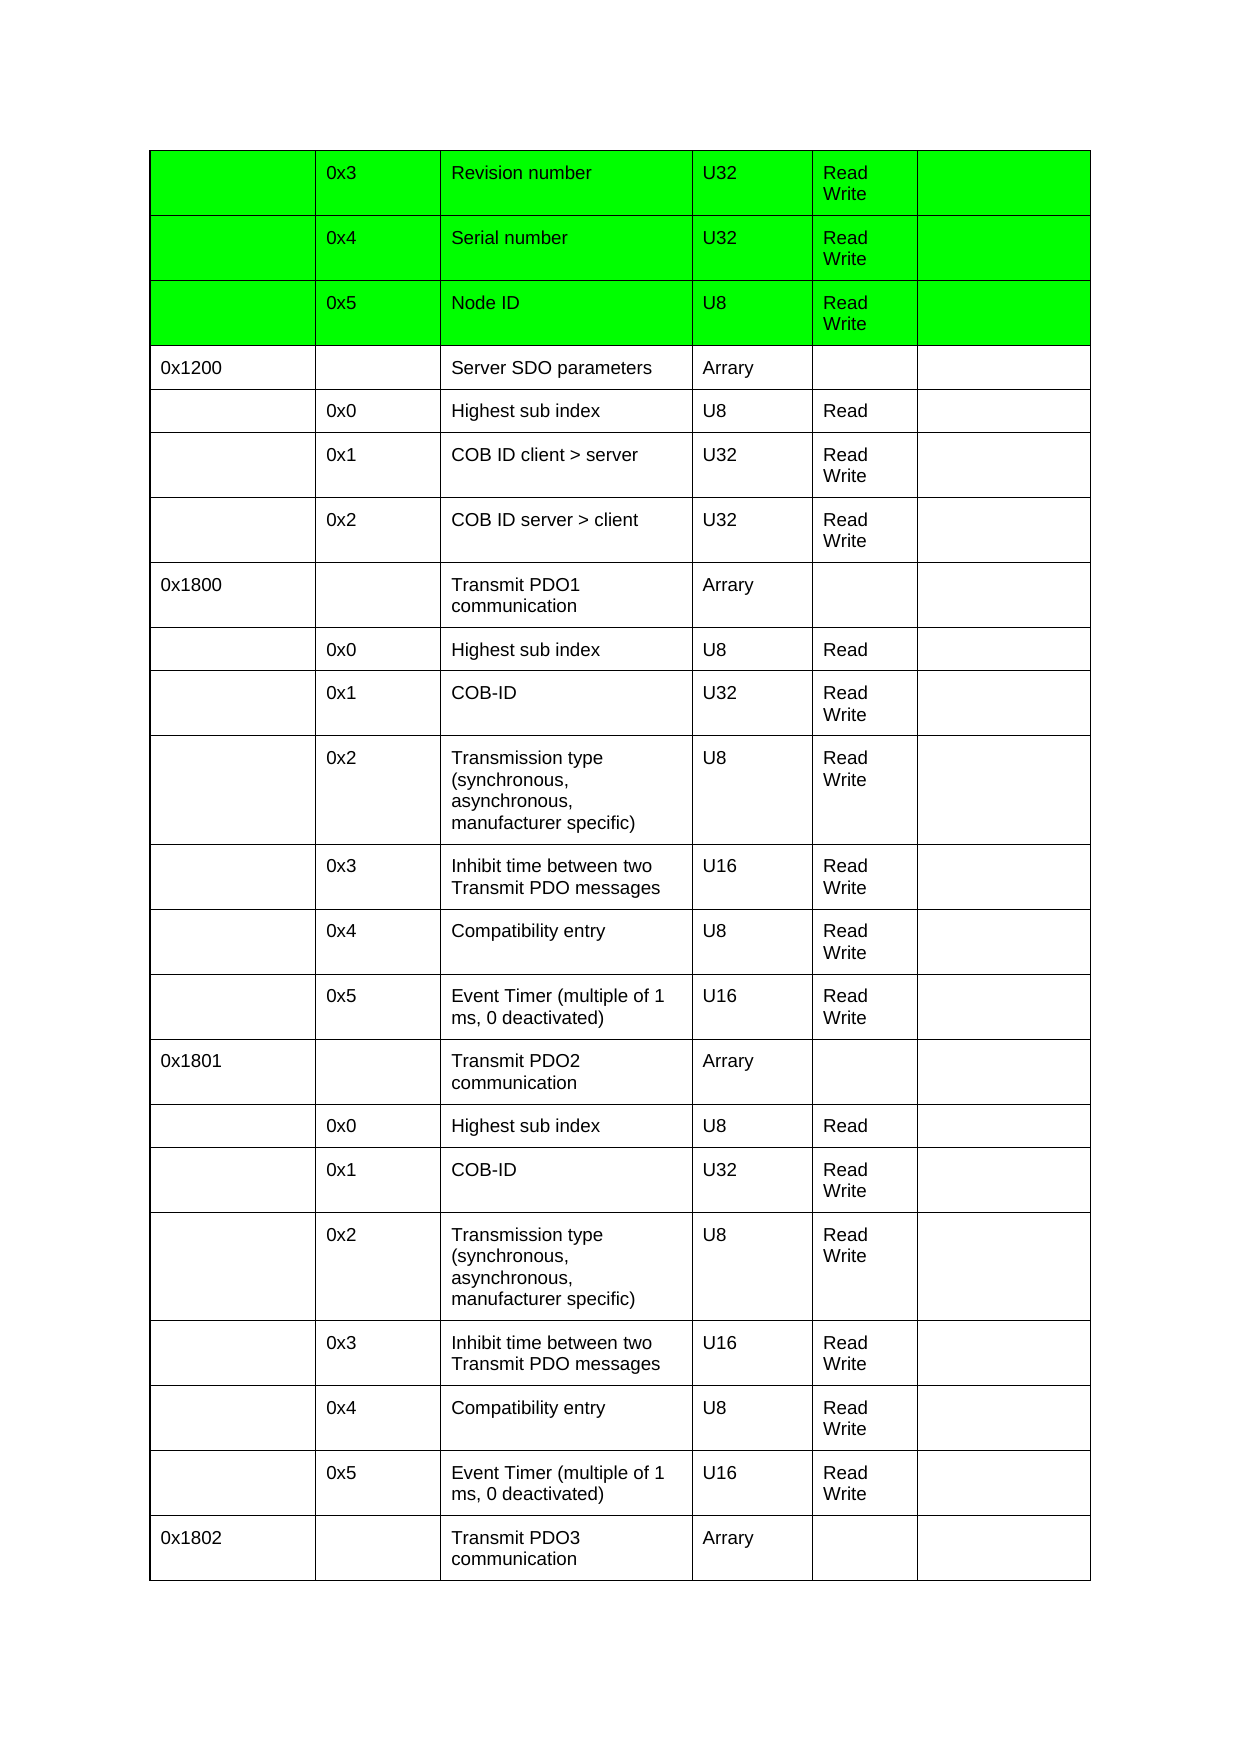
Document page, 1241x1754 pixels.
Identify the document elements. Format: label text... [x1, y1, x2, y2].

table_cell COB ID server > client [441, 498, 692, 562]
table_cell [813, 1040, 917, 1103]
table_cell [918, 671, 1090, 735]
table_cell Highest sub index [441, 390, 692, 432]
table_cell Node ID [441, 281, 692, 345]
table_cell [918, 281, 1090, 345]
table_cell Inhibit time between two Transmit PDO messages [441, 845, 692, 908]
table_cell [316, 563, 440, 627]
table_cell U8 [693, 1386, 812, 1450]
table_cell Read Write [813, 216, 917, 280]
table_cell U8 [693, 1213, 812, 1320]
table_cell Highest sub index [441, 1105, 692, 1147]
table_cell Serial number [441, 216, 692, 280]
table_cell Read Write [813, 975, 917, 1038]
table_cell [151, 1321, 315, 1385]
table_cell U8 [693, 390, 812, 432]
table_cell Compatibility entry [441, 910, 692, 973]
table_cell [151, 845, 315, 908]
table_cell [151, 910, 315, 973]
table_cell Read Write [813, 736, 917, 843]
table_cell [813, 1516, 917, 1580]
table_cell U32 [693, 216, 812, 280]
table_cell 0x0 [316, 1105, 440, 1147]
table_cell 0x1200 [151, 346, 315, 388]
table_cell U8 [693, 910, 812, 973]
table_cell Read [813, 1105, 917, 1147]
table_cell 0x4 [316, 1386, 440, 1450]
table_cell 0x1 [316, 1148, 440, 1212]
table_cell Read [813, 390, 917, 432]
table_cell [918, 628, 1090, 670]
table_cell COB-ID [441, 671, 692, 735]
table_cell 0x2 [316, 1213, 440, 1320]
table_cell U8 [693, 628, 812, 670]
table_cell Arrary [693, 1040, 812, 1103]
table_cell [918, 1451, 1090, 1515]
table_cell Read Write [813, 910, 917, 973]
table_cell [151, 390, 315, 432]
table_cell [918, 975, 1090, 1038]
table_cell 0x2 [316, 498, 440, 562]
table_cell U16 [693, 1321, 812, 1385]
table_cell U32 [693, 671, 812, 735]
table_cell [918, 1516, 1090, 1580]
table_cell [918, 845, 1090, 908]
table_cell 0x1 [316, 671, 440, 735]
table_cell 0x4 [316, 910, 440, 973]
table_cell [316, 1040, 440, 1103]
table_cell Read Write [813, 433, 917, 497]
table_cell U32 [693, 433, 812, 497]
table_cell [918, 736, 1090, 843]
table_cell [151, 736, 315, 843]
table_cell 0x1801 [151, 1040, 315, 1103]
table_cell [151, 281, 315, 345]
table_cell [918, 346, 1090, 388]
table_cell Event Timer (multiple of 1 ms, 0 deactivated) [441, 1451, 692, 1515]
table_cell Event Timer (multiple of 1 ms, 0 deactivated) [441, 975, 692, 1038]
table_cell 0x3 [316, 151, 440, 215]
table_cell [918, 910, 1090, 973]
table_cell Compatibility entry [441, 1386, 692, 1450]
table_cell Read [813, 628, 917, 670]
table_cell 0x1 [316, 433, 440, 497]
table_cell [151, 216, 315, 280]
table_cell U8 [693, 1105, 812, 1147]
table_cell [316, 1516, 440, 1580]
table_cell [918, 1386, 1090, 1450]
table_cell Server SDO parameters [441, 346, 692, 388]
table_cell U32 [693, 151, 812, 215]
table_cell Transmit PDO3 communication [441, 1516, 692, 1580]
table_cell Read Write [813, 281, 917, 345]
table_cell [918, 498, 1090, 562]
table_cell 0x1800 [151, 563, 315, 627]
table_cell Read Write [813, 1148, 917, 1212]
table_cell [918, 390, 1090, 432]
table_cell 0x2 [316, 736, 440, 843]
table_cell Read Write [813, 671, 917, 735]
table_cell [151, 1105, 315, 1147]
table_cell [918, 151, 1090, 215]
table_cell [151, 671, 315, 735]
table_cell 0x3 [316, 845, 440, 908]
table_cell 0x5 [316, 281, 440, 345]
table_cell Highest sub index [441, 628, 692, 670]
table_cell COB ID client > server [441, 433, 692, 497]
table_cell [151, 628, 315, 670]
table_cell [151, 1148, 315, 1212]
table_cell 0x4 [316, 216, 440, 280]
table_cell Transmission type (synchronous, asynchronous, manufacturer specific) [441, 736, 692, 843]
table_cell [918, 1321, 1090, 1385]
table_cell [316, 346, 440, 388]
table_cell Arrary [693, 563, 812, 627]
table_cell Read Write [813, 1213, 917, 1320]
table_cell Read Write [813, 1321, 917, 1385]
table_cell COB-ID [441, 1148, 692, 1212]
table_cell [813, 563, 917, 627]
table_cell U16 [693, 1451, 812, 1515]
table_cell U32 [693, 498, 812, 562]
table_cell [918, 1040, 1090, 1103]
table_cell [918, 563, 1090, 627]
table_cell Transmit PDO1 communication [441, 563, 692, 627]
table_cell U16 [693, 975, 812, 1038]
table_cell [918, 1213, 1090, 1320]
table_cell Inhibit time between two Transmit PDO messages [441, 1321, 692, 1385]
table_cell Read Write [813, 498, 917, 562]
table_cell [151, 1386, 315, 1450]
table_cell Read Write [813, 845, 917, 908]
table_cell 0x0 [316, 390, 440, 432]
table_cell Arrary [693, 1516, 812, 1580]
table_cell Read Write [813, 1386, 917, 1450]
table_cell U8 [693, 281, 812, 345]
table_cell Revision number [441, 151, 692, 215]
table_cell 0x5 [316, 1451, 440, 1515]
table_cell Transmit PDO2 communication [441, 1040, 692, 1103]
table_cell Arrary [693, 346, 812, 388]
table_cell Transmission type (synchronous, asynchronous, manufacturer specific) [441, 1213, 692, 1320]
table_cell [151, 498, 315, 562]
table_cell 0x5 [316, 975, 440, 1038]
table_cell [918, 216, 1090, 280]
table_cell [151, 1451, 315, 1515]
table_cell [918, 433, 1090, 497]
table_cell [151, 1213, 315, 1320]
table_cell [813, 346, 917, 388]
table_cell 0x3 [316, 1321, 440, 1385]
table_cell [151, 433, 315, 497]
table_cell [151, 975, 315, 1038]
table_cell [918, 1148, 1090, 1212]
table_cell Read Write [813, 151, 917, 215]
table_cell [151, 151, 315, 215]
table_cell Read Write [813, 1451, 917, 1515]
table_cell U8 [693, 736, 812, 843]
table_cell 0x1802 [151, 1516, 315, 1580]
table_cell U16 [693, 845, 812, 908]
table_cell U32 [693, 1148, 812, 1212]
table_cell [918, 1105, 1090, 1147]
table_cell 0x0 [316, 628, 440, 670]
